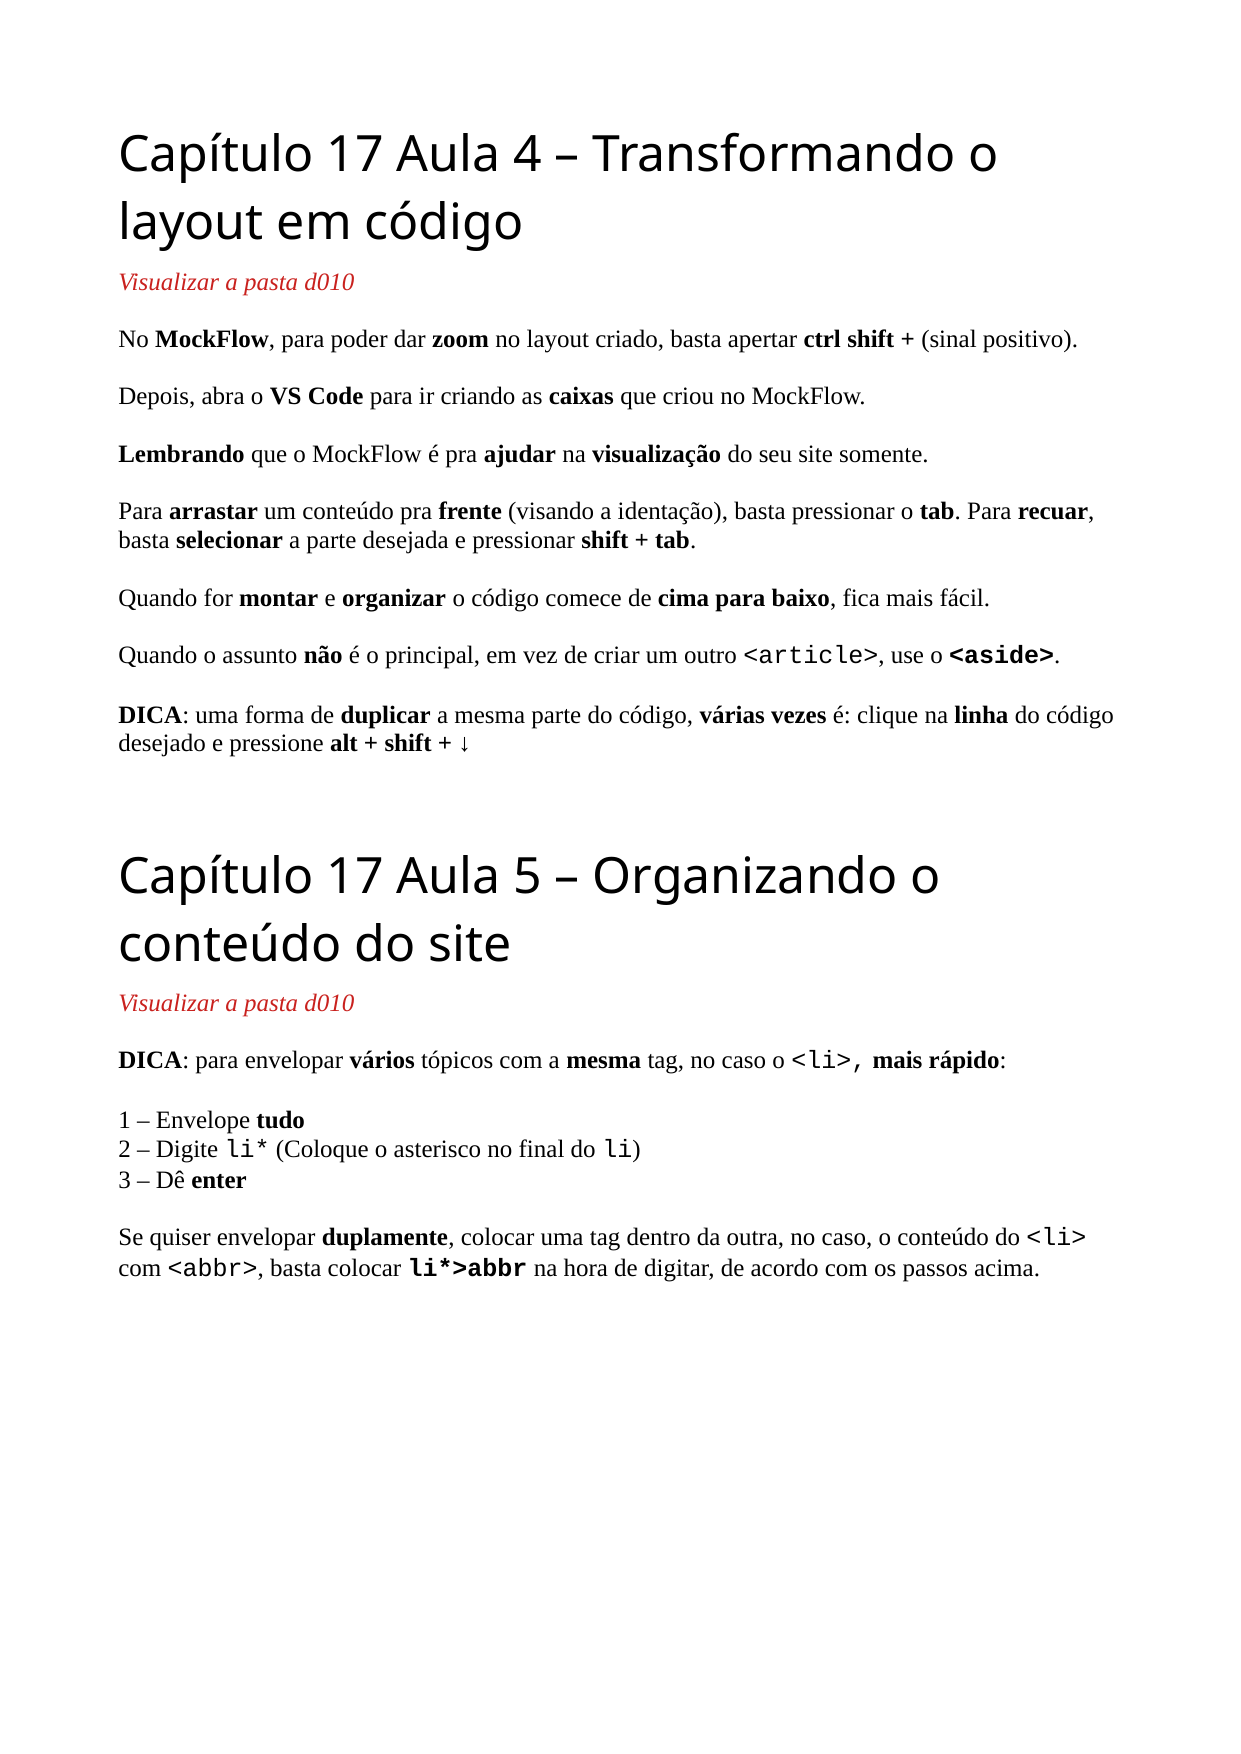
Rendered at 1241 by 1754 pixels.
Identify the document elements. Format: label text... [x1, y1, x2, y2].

text 3 – Dê enter [118, 1165, 1122, 1193]
subtitle Capítulo 17 Aula 5 – Organizando o conteúdo do site [118, 840, 1122, 976]
text Visualizar a pasta d010 [118, 988, 1122, 1017]
text 2 – Digite li* (Coloque o asterisco no final do li) [118, 1134, 1122, 1165]
subtitle Capítulo 17 Aula 4 – Transformando o layout em código [118, 118, 1122, 254]
text No MockFlow, para poder dar zoom no layout criado, basta apertar ctrl shift + (sinal positivo). [118, 324, 1122, 353]
text DICA: para envelopar vários tópicos com a mesma tag, no caso o <li>, mais rápido: [118, 1046, 1122, 1076]
text Quando o assunto não é o principal, em vez de criar um outro <article>, use o <aside>. [118, 640, 1122, 671]
text Depois, abra o VS Code para ir criando as caixas que criou no MockFlow. [118, 381, 1122, 410]
text 1 – Envelope tudo [118, 1105, 1122, 1134]
text DICA: uma forma de duplicar a mesma parte do código, várias vezes é: clique na linha do código desejado e pressione alt + shift + ↓ [118, 700, 1122, 757]
text Se quiser envelopar duplamente, colocar uma tag dentro da outra, no caso, o conteúdo do <li> com <abbr>, basta colocar li*>abbr na hora de digitar, de acordo com os passos acima. [118, 1222, 1122, 1284]
text Quando for montar e organizar o código comece de cima para baixo, fica mais fácil. [118, 583, 1122, 611]
text Para arrastar um conteúdo pra frente (visando a identação), basta pressionar o tab. Para recuar, basta selecionar a parte desejada e pressionar shift + tab. [118, 496, 1122, 554]
text Visualizar a pasta d010 [118, 267, 1122, 296]
text Lembrando que o MockFlow é pra ajudar na visualização do seu site somente. [118, 439, 1122, 468]
